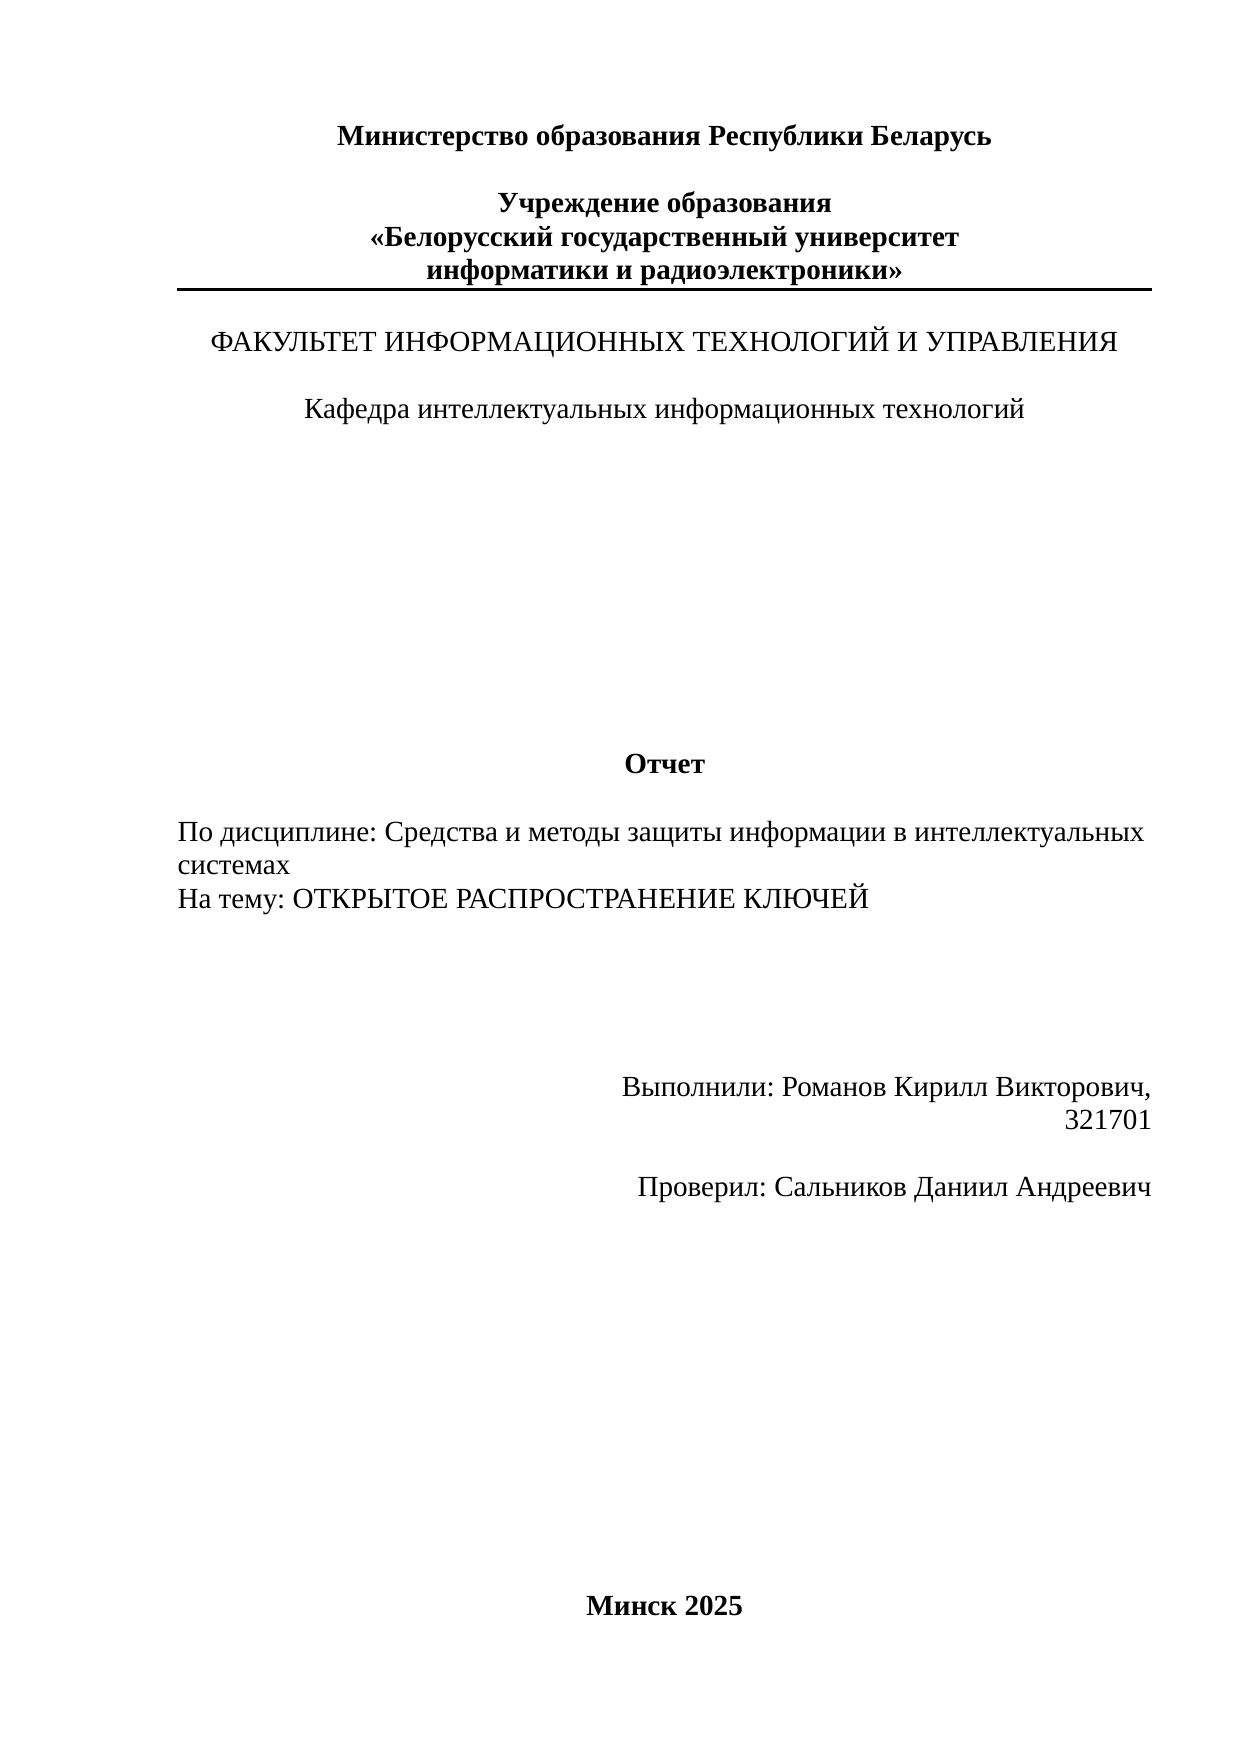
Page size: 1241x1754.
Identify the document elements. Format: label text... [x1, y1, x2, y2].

text Кафедра интеллектуальных информационных технологий [177, 392, 1152, 454]
text Выполнили: Романов Кирилл Викторович, [162, 1069, 1152, 1102]
text По дисциплине: Средства и методы защиты информации в интеллектуальных системах [177, 814, 1152, 881]
text 321701 [162, 1102, 1152, 1136]
text «Белорусский государственный университет [177, 219, 1152, 252]
text Минск 2025 [177, 1588, 1152, 1621]
text На тему: Открытое распространение ключей [177, 881, 1152, 1010]
text Проверил: Сальников Даниил Андреевич [516, 1169, 1152, 1203]
text Учреждение образования [177, 185, 1152, 219]
text информатики и радиоэлектроники» [177, 252, 1152, 288]
text Министерство образования Республики Беларусь [177, 118, 1152, 152]
text ФАКУЛЬТЕТ ИНФОРМАЦИОННЫХ ТЕХНОЛОГИЙ И УПРАВЛЕНИЯ [177, 324, 1152, 358]
text Отчет [177, 747, 1152, 780]
